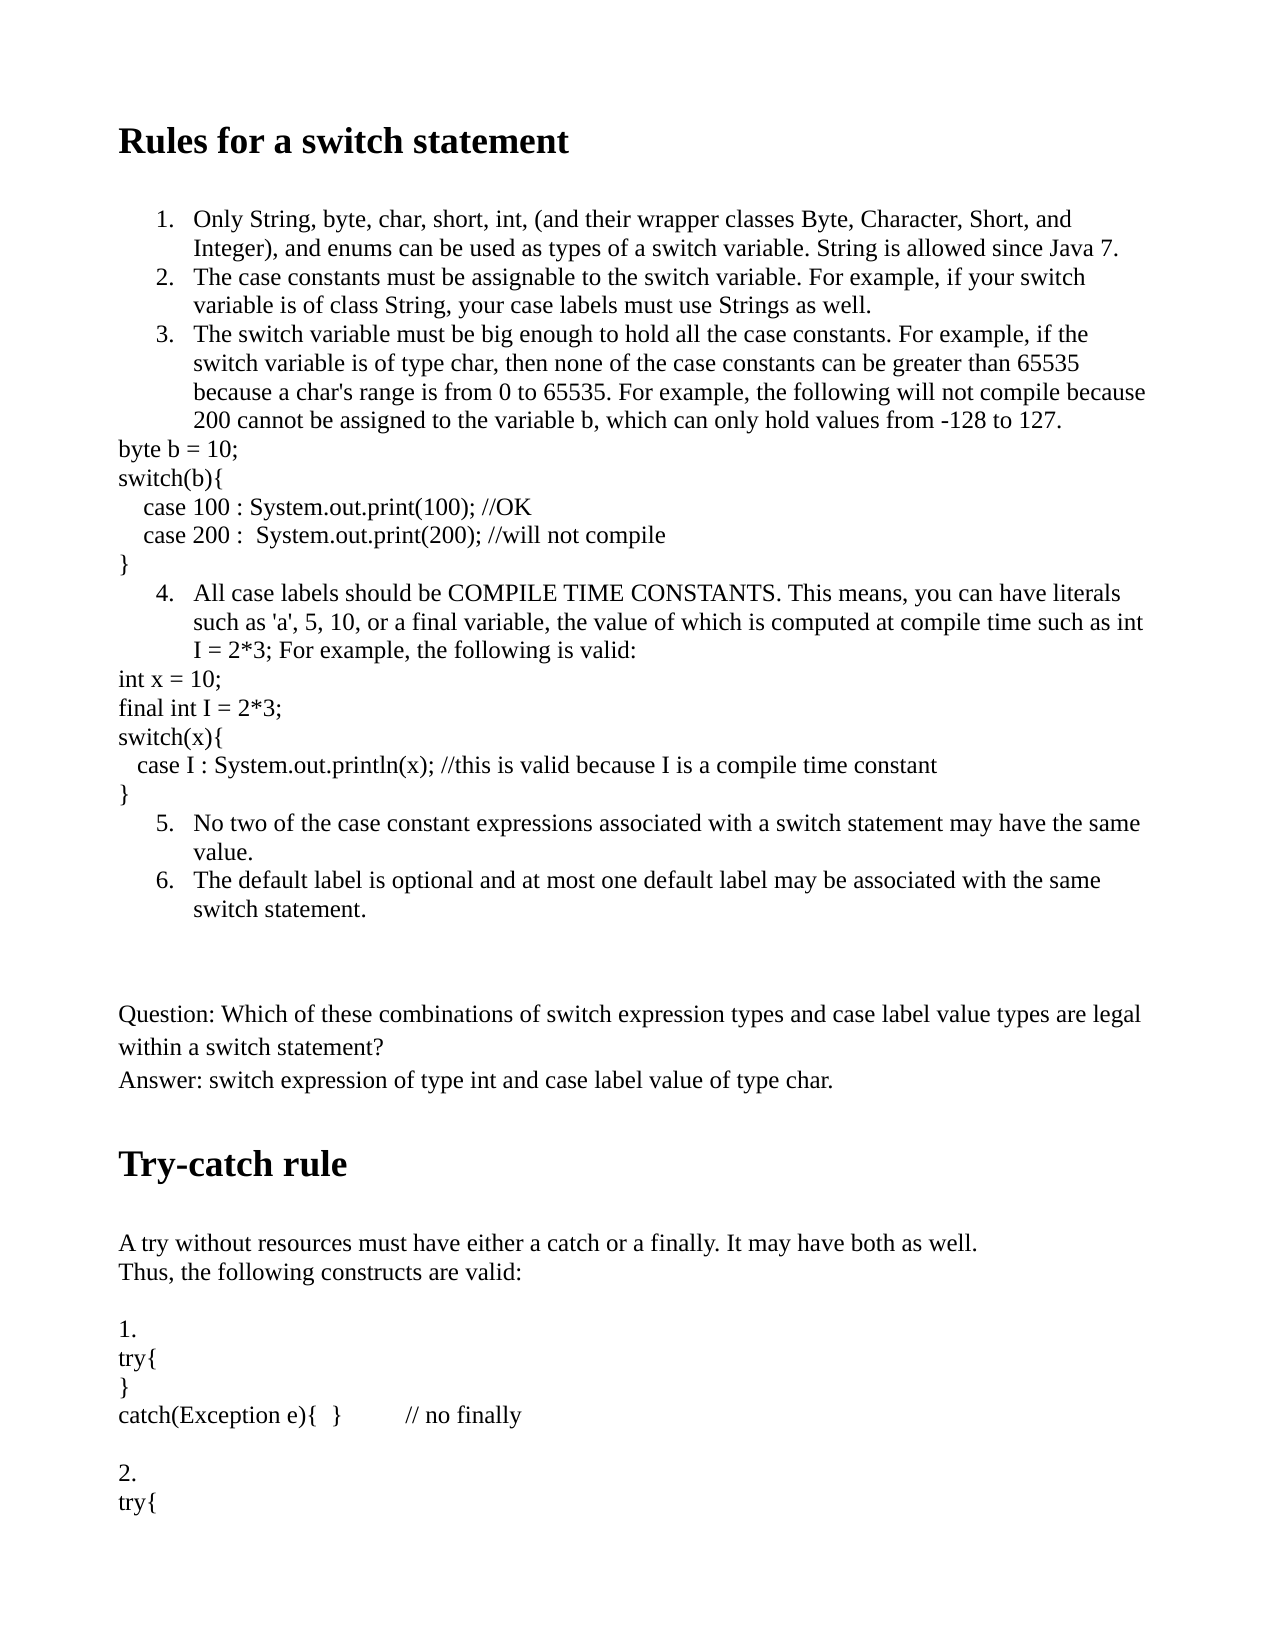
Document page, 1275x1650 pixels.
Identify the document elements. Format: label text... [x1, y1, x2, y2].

list The case constants must be assignable to the switch variable. For example, if your switch variable is of class String, your case labels must use Strings as well. [156, 262, 1157, 319]
text catch(Exception e){ } // no finally [118, 1401, 1157, 1429]
list The default label is optional and at most one default label may be associated with the same switch statement. [156, 866, 1157, 923]
text case I : System.out.println(x); //this is valid because I is a compile time constant [118, 751, 1157, 779]
list All case labels should be COMPILE TIME CONSTANTS. This means, you can have literals such as 'a', 5, 10, or a final variable, the value of which is computed at compile time such as int I = 2*3; For example, the following is valid: [156, 578, 1157, 664]
text Try-catch rule [118, 1142, 1157, 1185]
text case 100 : System.out.print(100); //OK [118, 492, 1157, 521]
text } [118, 1372, 1157, 1401]
text try{ [118, 1343, 1157, 1372]
list The switch variable must be big enough to hold all the case constants. For example, if the switch variable is of type char, then none of the case constants can be greater than 65535 because a char's range is from 0 to 65535. For example, the following will not compile because 200 cannot be assigned to the variable b, which can only hold values from -128 to 127. [156, 319, 1157, 434]
list No two of the case constant expressions associated with a switch statement may have the same value. [156, 808, 1157, 866]
text final int I = 2*3; [118, 693, 1157, 722]
text try{ [118, 1487, 1157, 1516]
text 2. [118, 1458, 1157, 1487]
text Question: Which of these combinations of switch expression types and case label value types are legal within a switch statement? Answer: switch expression of type int and case label value of type char. [118, 999, 1157, 1094]
text switch(x){ [118, 722, 1157, 751]
text Rules for a switch statement [118, 118, 1157, 161]
text int x = 10; [118, 664, 1157, 693]
text Thus, the following constructs are valid: [118, 1257, 1157, 1286]
text switch(b){ [118, 463, 1157, 492]
text 1. [118, 1314, 1157, 1343]
list Only String, byte, char, short, int, (and their wrapper classes Byte, Character, Short, and Integer), and enums can be used as types of a switch variable. String is allowed since Java 7. [156, 204, 1157, 262]
text case 200 : System.out.print(200); //will not compile [118, 521, 1157, 549]
text } [118, 779, 1157, 808]
text } [118, 549, 1157, 578]
text A try without resources must have either a catch or a finally. It may have both as well. [118, 1228, 1157, 1257]
text byte b = 10; [118, 434, 1157, 463]
